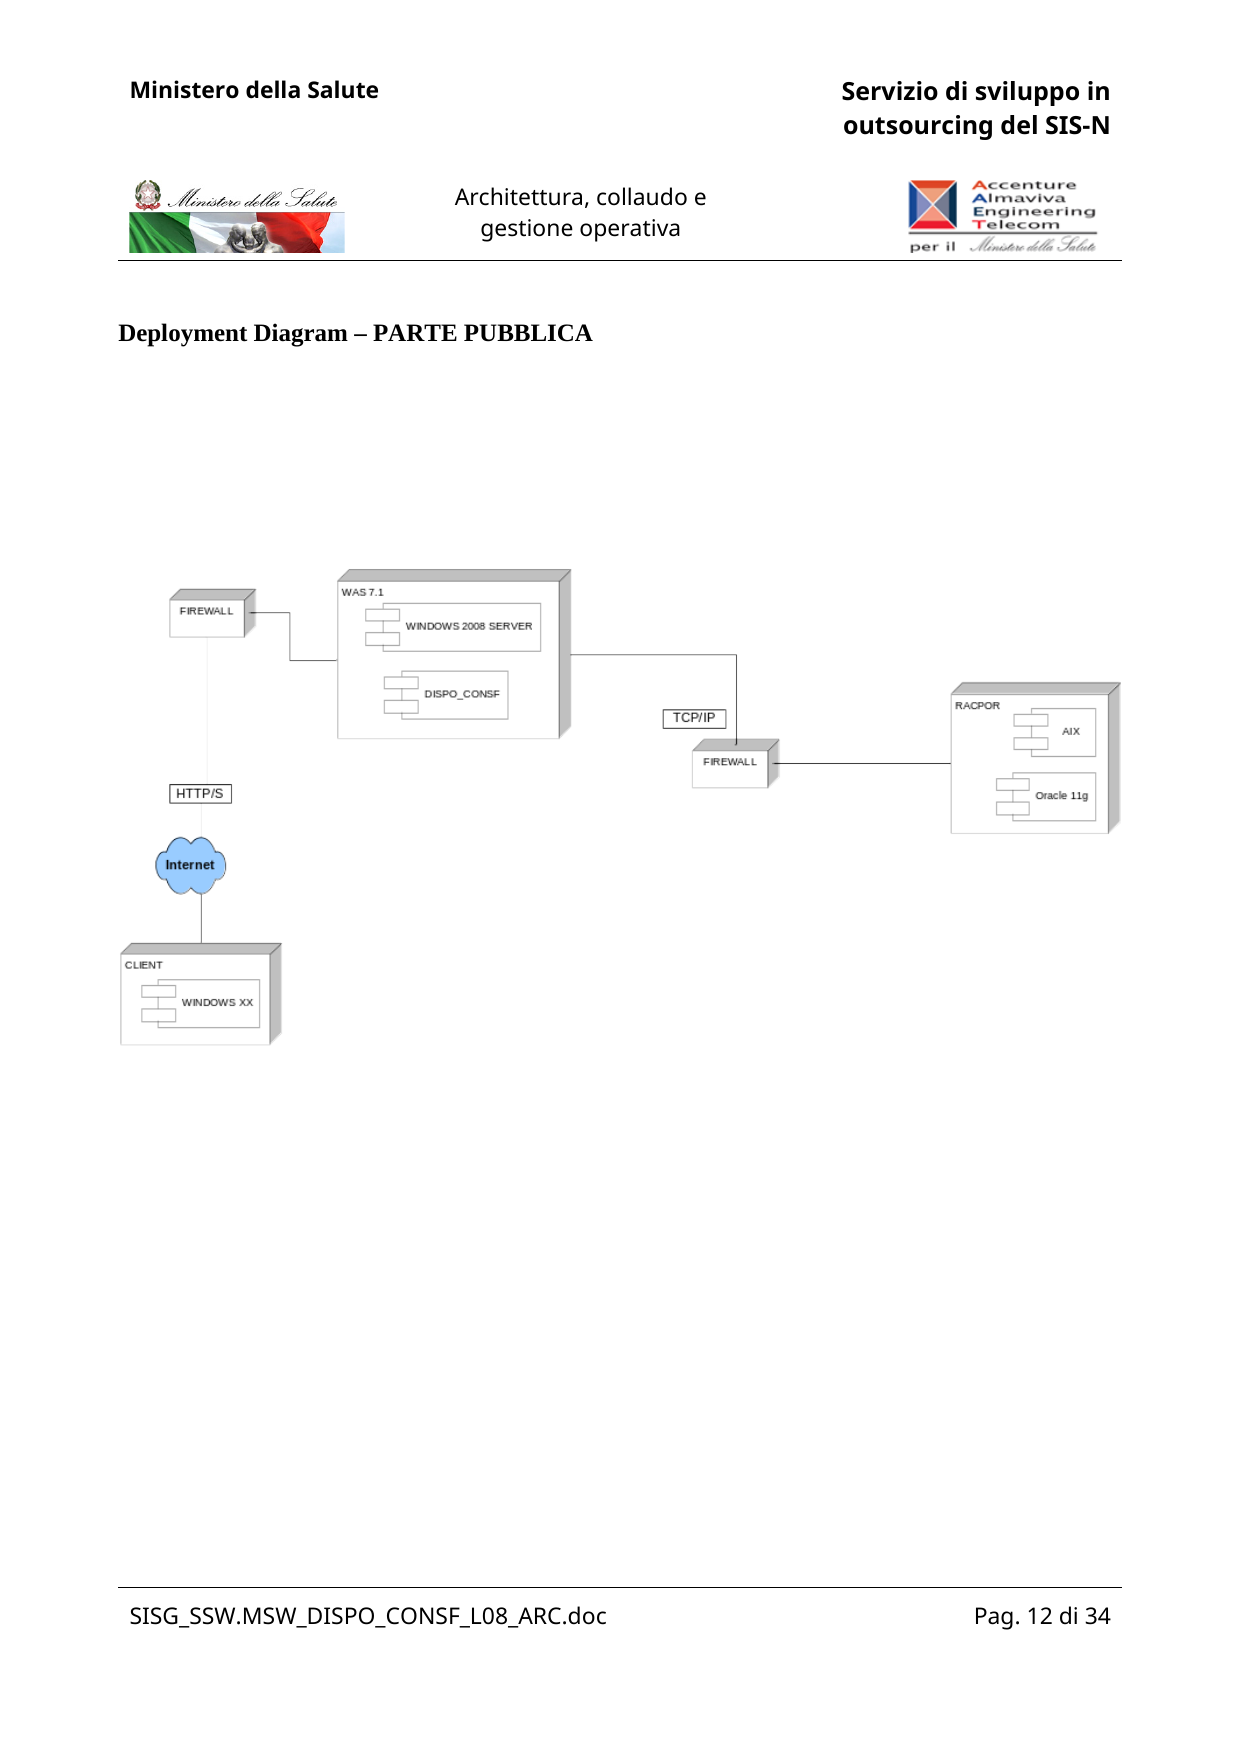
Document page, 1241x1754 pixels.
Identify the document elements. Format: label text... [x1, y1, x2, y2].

text Deployment Diagram – PARTE PUBBLICA [118, 318, 1122, 347]
